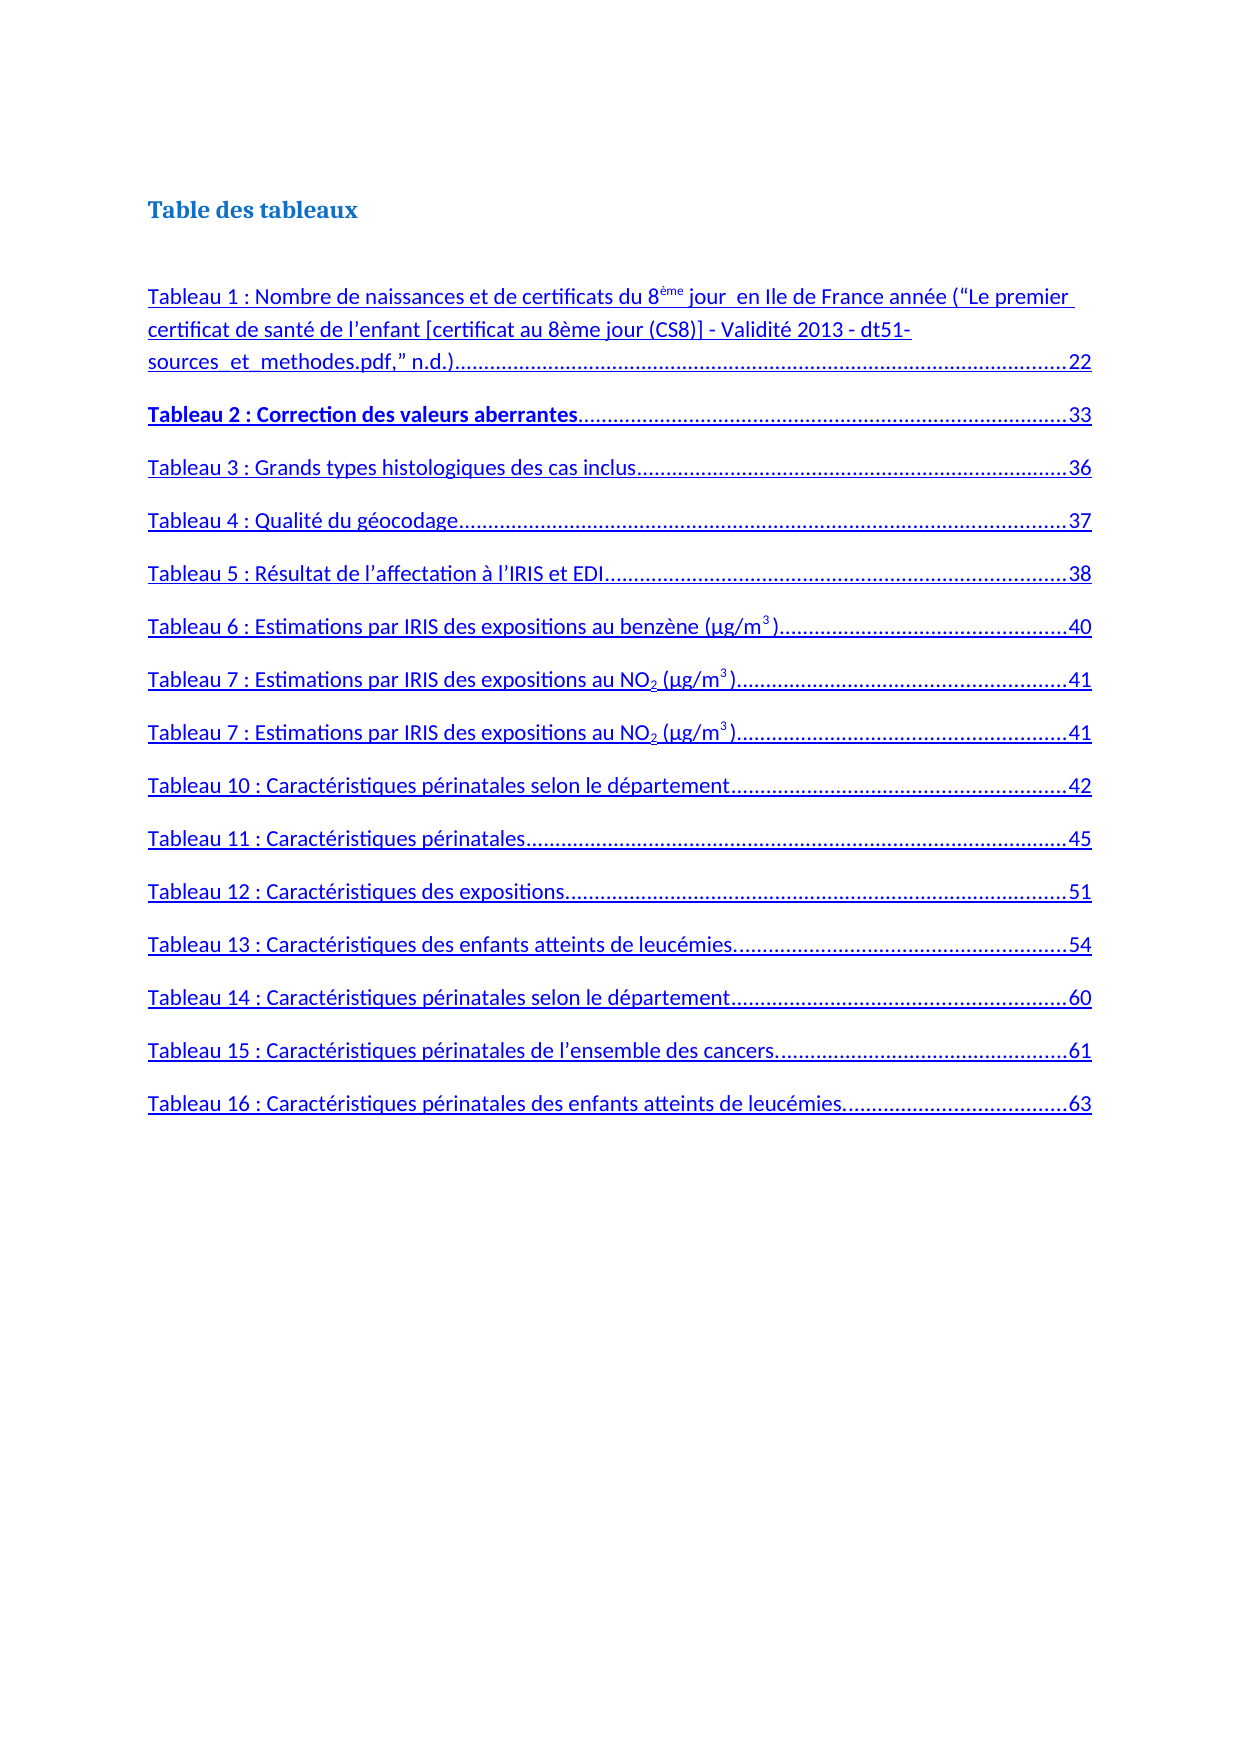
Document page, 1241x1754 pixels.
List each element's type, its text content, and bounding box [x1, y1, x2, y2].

text Tableau 4 : Qualité du géocodage 37 [148, 506, 1093, 534]
text Tableau 10 : Caractéristiques périnatales selon le département 42 [148, 771, 1093, 799]
text Tableau 14 : Caractéristiques périnatales selon le département 60 [148, 983, 1093, 1011]
text Tableau 7 : Estimations par IRIS des expositions au NO2 (μg/m3 ) 41 [148, 718, 1093, 746]
text Tableau 13 : Caractéristiques des enfants atteints de leucémies. 54 [148, 930, 1093, 958]
text Tableau 15 : Caractéristiques périnatales de l’ensemble des cancers. 61 [148, 1036, 1093, 1064]
text Tableau 3 : Grands types histologiques des cas inclus 36 [148, 453, 1093, 481]
text Tableau 2 : Correction des valeurs aberrantes 33 [148, 400, 1093, 428]
subtitle Table des tableaux [148, 196, 1093, 225]
text Tableau 5 : Résultat de l’affectation à l’IRIS et EDI 38 [148, 559, 1093, 587]
text Tableau 11 : Caractéristiques périnatales 45 [148, 824, 1093, 852]
text Tableau 6 : Estimations par IRIS des expositions au benzène (μg/m3 ) 40 [148, 612, 1093, 640]
text Tableau 16 : Caractéristiques périnatales des enfants atteints de leucémies. 63 [148, 1089, 1093, 1117]
text Tableau 1 : Nombre de naissances et de certificats du 8ème jour en Ile de France année (“Le premier certificat de santé de l’enfant [certificat au 8ème jour (CS8)] - Validité 2013 - dt51-sources_et_methodes.pdf,” n.d.) 22 [148, 282, 1093, 375]
text Tableau 12 : Caractéristiques des expositions. 51 [148, 877, 1093, 905]
text Tableau 7 : Estimations par IRIS des expositions au NO2 (μg/m3 ) 41 [148, 665, 1093, 693]
